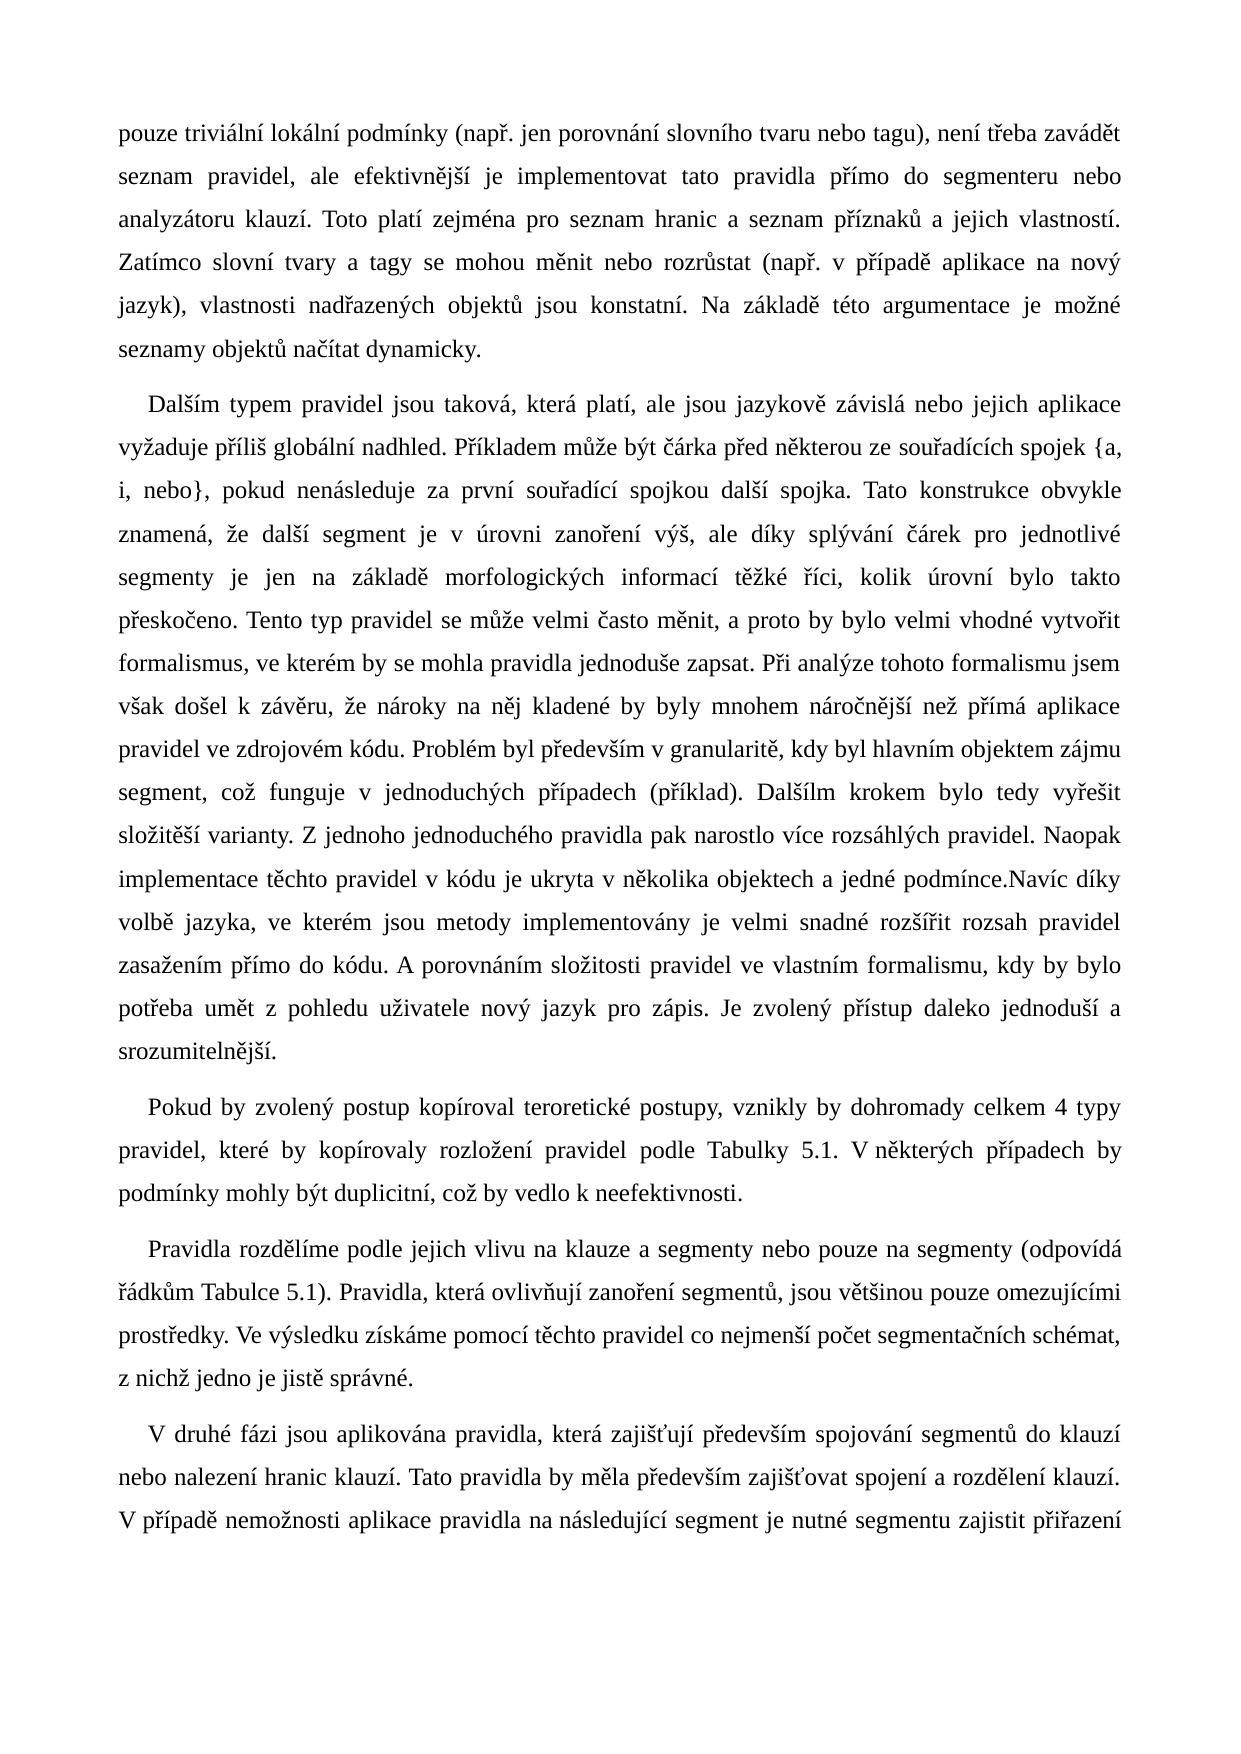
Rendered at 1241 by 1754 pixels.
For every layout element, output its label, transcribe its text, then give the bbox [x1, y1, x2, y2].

text Dalším typem pravidel jsou taková, která platí, ale jsou jazykově závislá nebo jejich aplikace vyžaduje příliš globální nadhled. Příkladem může být čárka před některou ze souřadících spojek {a, i, nebo}, pokud nenásleduje za první souřadící spojkou další spojka. Tato konstrukce obvykle znamená, že další segment je v úrovni zanoření výš, ale díky splývání čárek pro jednotlivé segmenty je jen na základě morfologických informací těžké říci, kolik úrovní bylo takto přeskočeno. Tento typ pravidel se může velmi často měnit, a proto by bylo velmi vhodné vytvořit formalismus, ve kterém by se mohla pravidla jednoduše zapsat. Při analýze tohoto formalismu jsem však došel k závěru, že nároky na něj kladené by byly mnohem náročnější než přímá aplikace pravidel ve zdrojovém kódu. Problém byl především v granularitě, kdy byl hlavním objektem zájmu segment, což funguje v jednoduchých případech (příklad). Dalšílm krokem bylo tedy vyřešit složitěší varianty. Z jednoho jednoduchého pravidla pak narostlo více rozsáhlých pravidel. Naopak implementace těchto pravidel v kódu je ukryta v několika objektech a jedné podmínce.Navíc díky volbě jazyka, ve kterém jsou metody implementovány je velmi snadné rozšířit rozsah pravidel zasažením přímo do kódu. A porovnáním složitosti pravidel ve vlastním formalismu, kdy by bylo potřeba umět z pohledu uživatele nový jazyk pro zápis. Je zvolený přístup daleko jednoduší a srozumitelnější. [118, 389, 1122, 1065]
text Pravidla rozdělíme podle jejich vlivu na klauze a segmenty nebo pouze na segmenty (odpovídá řádkům Tabulce 5.1). Pravidla, která ovlivňují zanoření segmentů, jsou většinou pouze omezujícími prostředky. Ve výsledku získáme pomocí těchto pravidel co nejmenší počet segmentačních schémat, z nichž jedno je jistě správné. [118, 1234, 1122, 1392]
text V druhé fázi jsou aplikována pravidla, která zajišťují především spojování segmentů do klauzí nebo nalezení hranic klauzí. Tato pravidla by měla především zajišťovat spojení a rozdělení klauzí. V případě nemožnosti aplikace pravidla na následující segment je nutné segmentu zajistit přiřazení [118, 1419, 1122, 1534]
text Pokud by zvolený postup kopíroval teroretické postupy, vznikly by dohromady celkem 4 typy pravidel, které by kopírovaly rozložení pravidel podle Tabulky 5.1. V některých případech by podmínky mohly být duplicitní, což by vedlo k neefektivnosti. [118, 1092, 1122, 1207]
text pouze triviální lokální podmínky (např. jen porovnání slovního tvaru nebo tagu), není třeba zavádět seznam pravidel, ale efektivnější je implementovat tato pravidla přímo do segmenteru nebo analyzátoru klauzí. Toto platí zejména pro seznam hranic a seznam příznaků a jejich vlastností. Zatímco slovní tvary a tagy se mohou měnit nebo rozrůstat (např. v případě aplikace na nový jazyk), vlastnosti nadřazených objektů jsou konstatní. Na základě této argumentace je možné seznamy objektů načítat dynamicky. [118, 118, 1122, 362]
